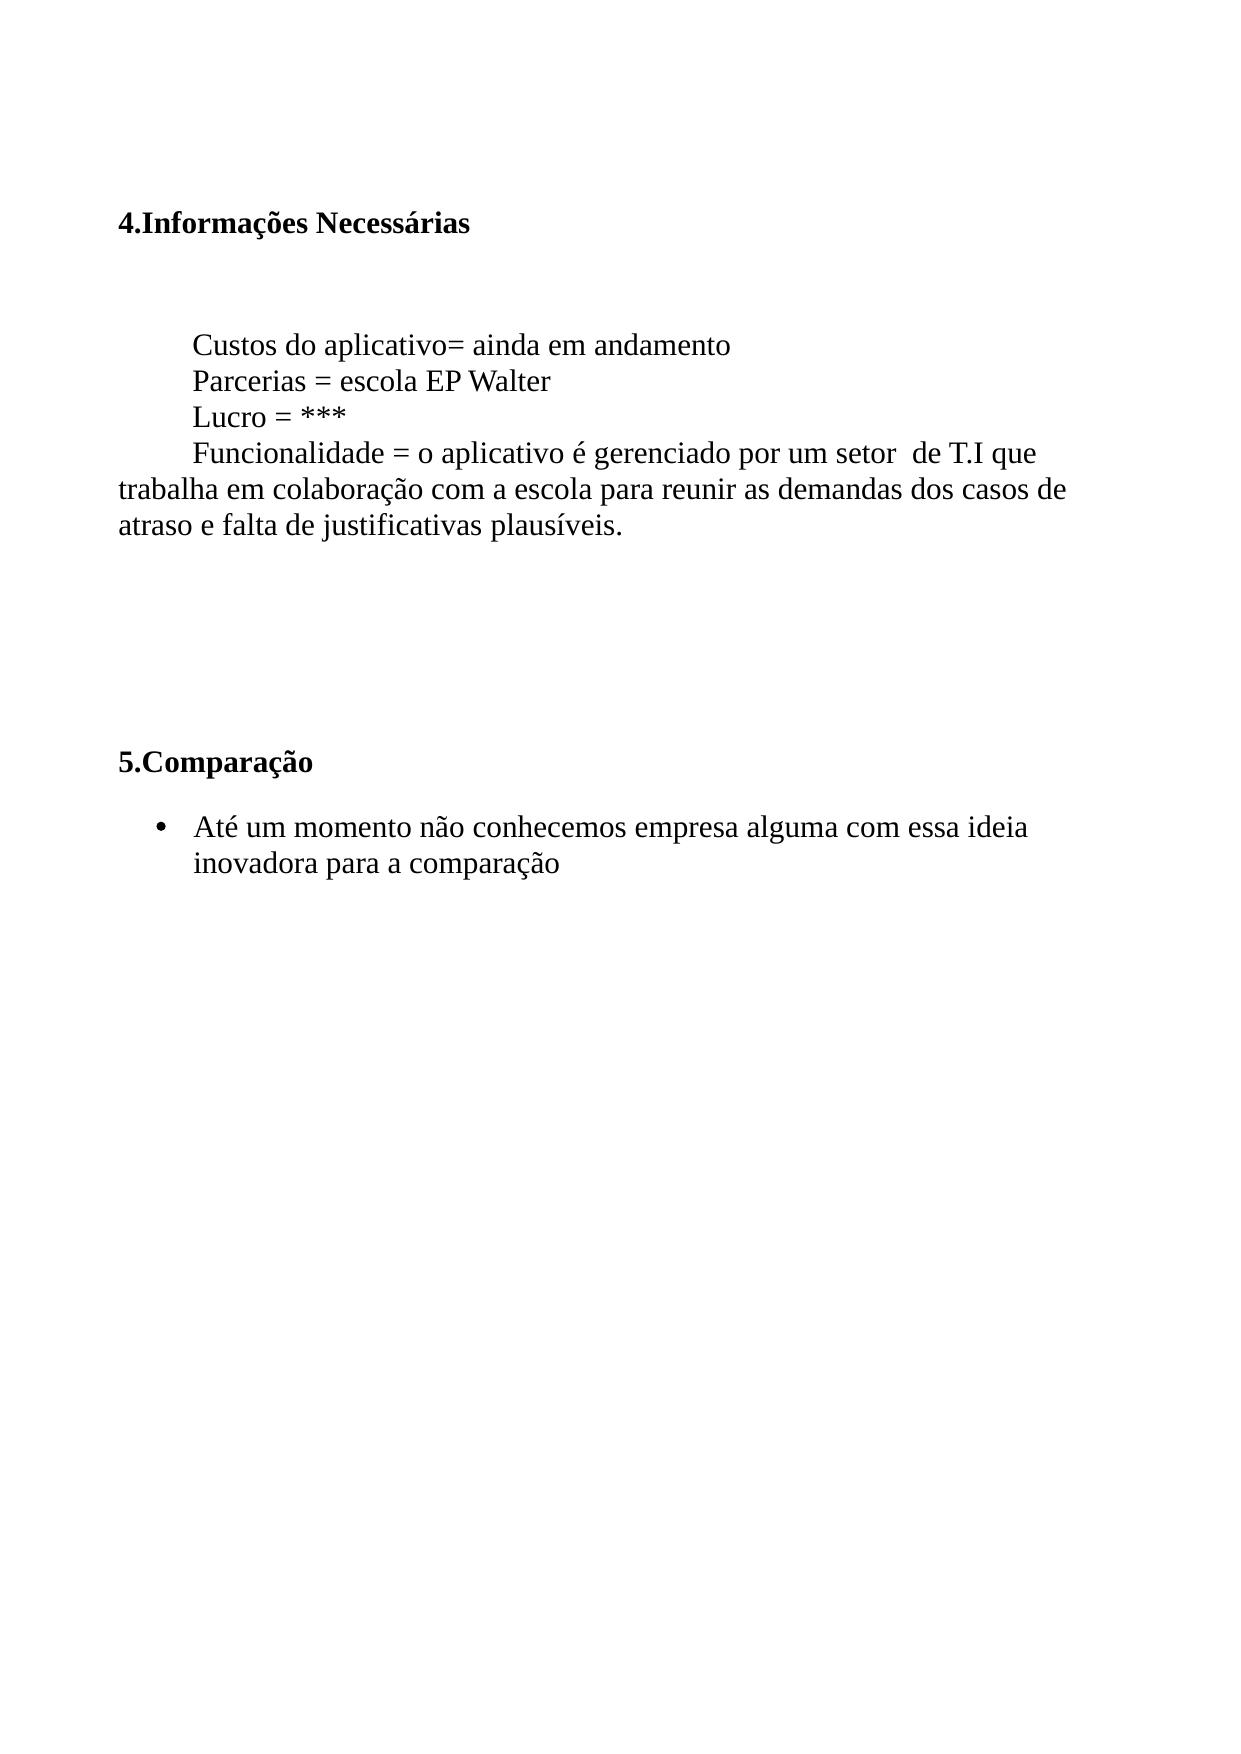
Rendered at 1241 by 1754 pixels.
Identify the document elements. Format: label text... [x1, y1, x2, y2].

text Custos do aplicativo= ainda em andamento [118, 327, 1122, 362]
text 5.Comparação [118, 743, 1122, 779]
text 4.Informações Necessárias [118, 204, 1122, 240]
list Até um momento não conhecemos empresa alguma com essa ideia inovadora para a comparação [156, 808, 1122, 880]
text Lucro = *** [118, 398, 1122, 434]
text Parcerias = escola EP Walter [118, 362, 1122, 398]
text Funcionalidade = o aplicativo é gerenciado por um setor de T.I que trabalha em colaboração com a escola para reunir as demandas dos casos de atraso e falta de justificativas plausíveis. [118, 434, 1122, 542]
